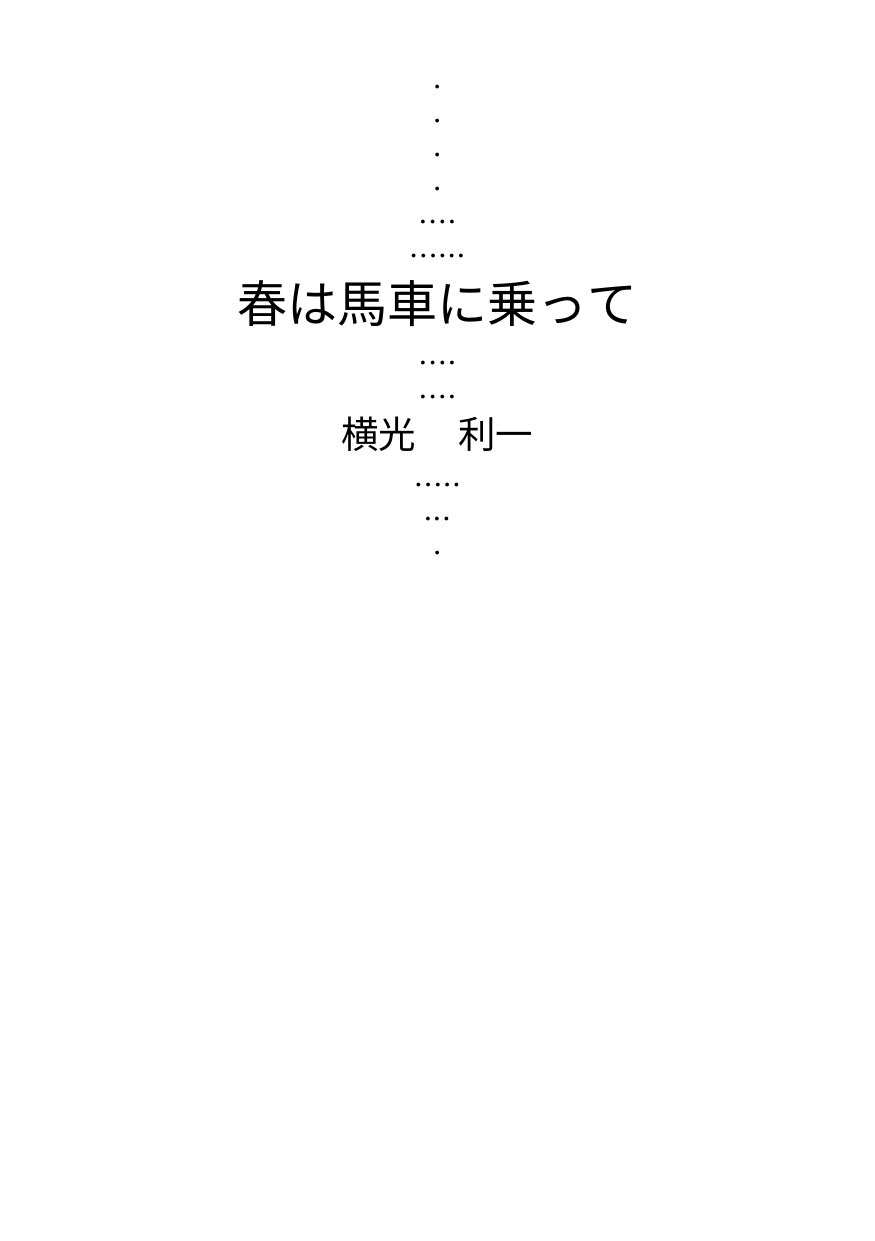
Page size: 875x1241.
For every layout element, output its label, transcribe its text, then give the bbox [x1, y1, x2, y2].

subtitle . . . . …. …... 春は馬車に乗って …. …. 横光 利一 ….. ... . [36, 61, 838, 561]
